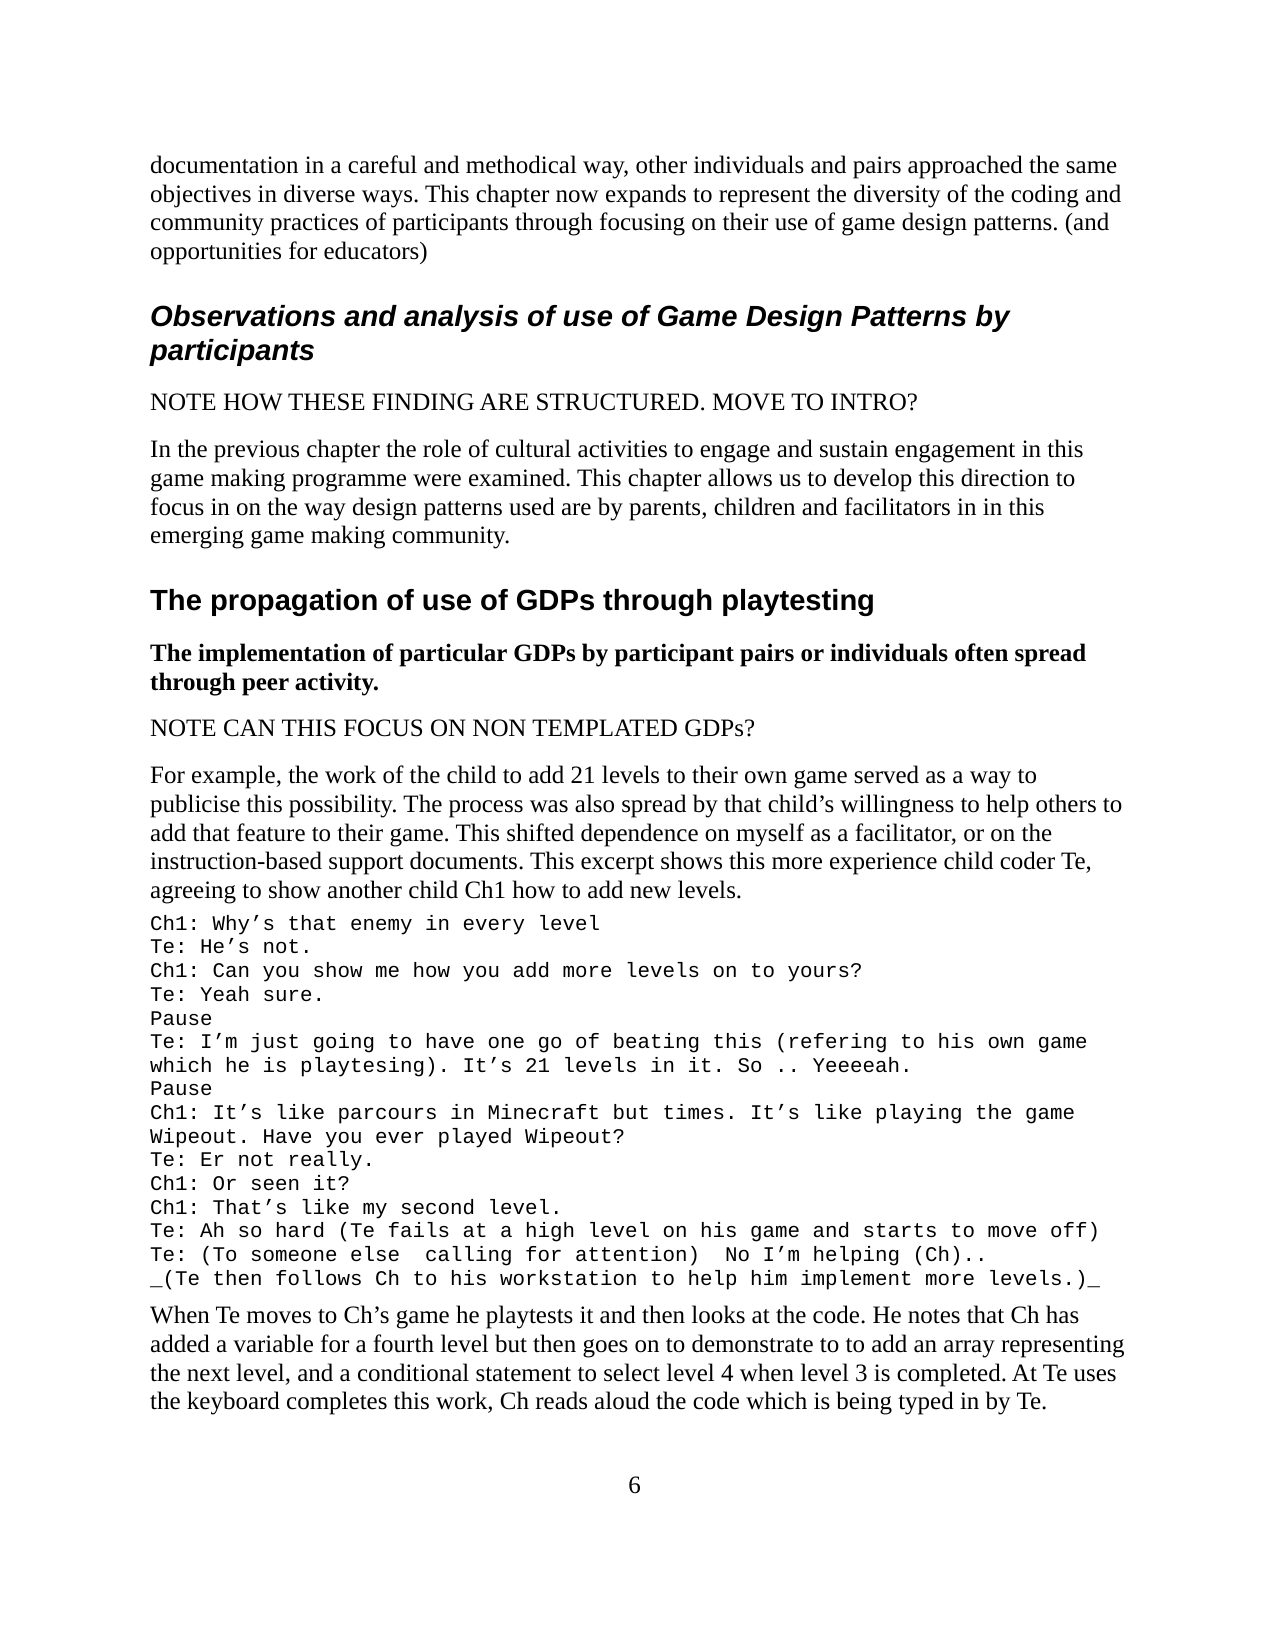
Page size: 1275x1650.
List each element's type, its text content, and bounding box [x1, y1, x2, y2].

text Te: He’s not. [150, 937, 1125, 960]
text documentation in a careful and methodical way, other individuals and pairs approached the same objectives in diverse ways. This chapter now expands to represent the diversity of the coding and community practices of participants through focusing on their use of game design patterns. (and opportunities for educators) [150, 150, 1125, 265]
text NOTE HOW THESE FINDING ARE STRUCTURED. MOVE TO INTRO? [150, 387, 1125, 416]
text NOTE CAN THIS FOCUS ON NON TEMPLATED GDPs? [150, 713, 1125, 742]
text Pause [150, 1078, 1125, 1102]
subtitle The propagation of use of GDPs through playtesting [150, 583, 1125, 617]
text Ch1: Why’s that enemy in every level [150, 913, 1125, 937]
text Te: I’m just going to have one go of beating this (refering to his own game which he is playtesing). It’s 21 levels in it. So .. Yeeeeah. [150, 1031, 1125, 1078]
text Ch1: Can you show me how you add more levels on to yours? [150, 960, 1125, 984]
text Ch1: It’s like parcours in Minecraft but times. It’s like playing the game Wipeout. Have you ever played Wipeout? [150, 1102, 1125, 1149]
text Pause [150, 1007, 1125, 1031]
text The implementation of particular GDPs by participant pairs or individuals often spread through peer activity. [150, 638, 1125, 696]
text Ch1: That’s like my second level. [150, 1197, 1125, 1220]
text In the previous chapter the role of cultural activities to engage and sustain engagement in this game making programme were examined. This chapter allows us to develop this direction to focus in on the way design patterns used are by parents, children and facilitators in in this emerging game making community. [150, 434, 1125, 549]
text _(Te then follows Ch to his workstation to help him implement more levels.)_ [150, 1268, 1125, 1291]
text Te: (To someone else calling for attention) No I’m helping (Ch).. [150, 1244, 1125, 1268]
text Ch1: Or seen it? [150, 1173, 1125, 1197]
subtitle Observations and analysis of use of Game Design Patterns by participants [150, 299, 1125, 366]
text Te: Ah so hard (Te fails at a high level on his game and starts to move off) [150, 1220, 1125, 1244]
text For example, the work of the child to add 21 levels to their own game served as a way to publicise this possibility. The process was also spread by that child’s willingness to help others to add that feature to their game. This shifted dependence on myself as a facilitator, or on the instruction-based support documents. This excerpt shows this more experience child coder Te, agreeing to show another child Ch1 how to add new levels. [150, 760, 1125, 904]
text Te: Er not really. [150, 1149, 1125, 1173]
text Te: Yeah sure. [150, 984, 1125, 1007]
text When Te moves to Ch’s game he playtests it and then looks at the code. He notes that Ch has added a variable for a fourth level but then goes on to demonstrate to to add an array representing the next level, and a conditional statement to select level 4 when level 3 is completed. At Te uses the keyboard completes this work, Ch reads aloud the code which is being typed in by Te. [150, 1300, 1125, 1415]
